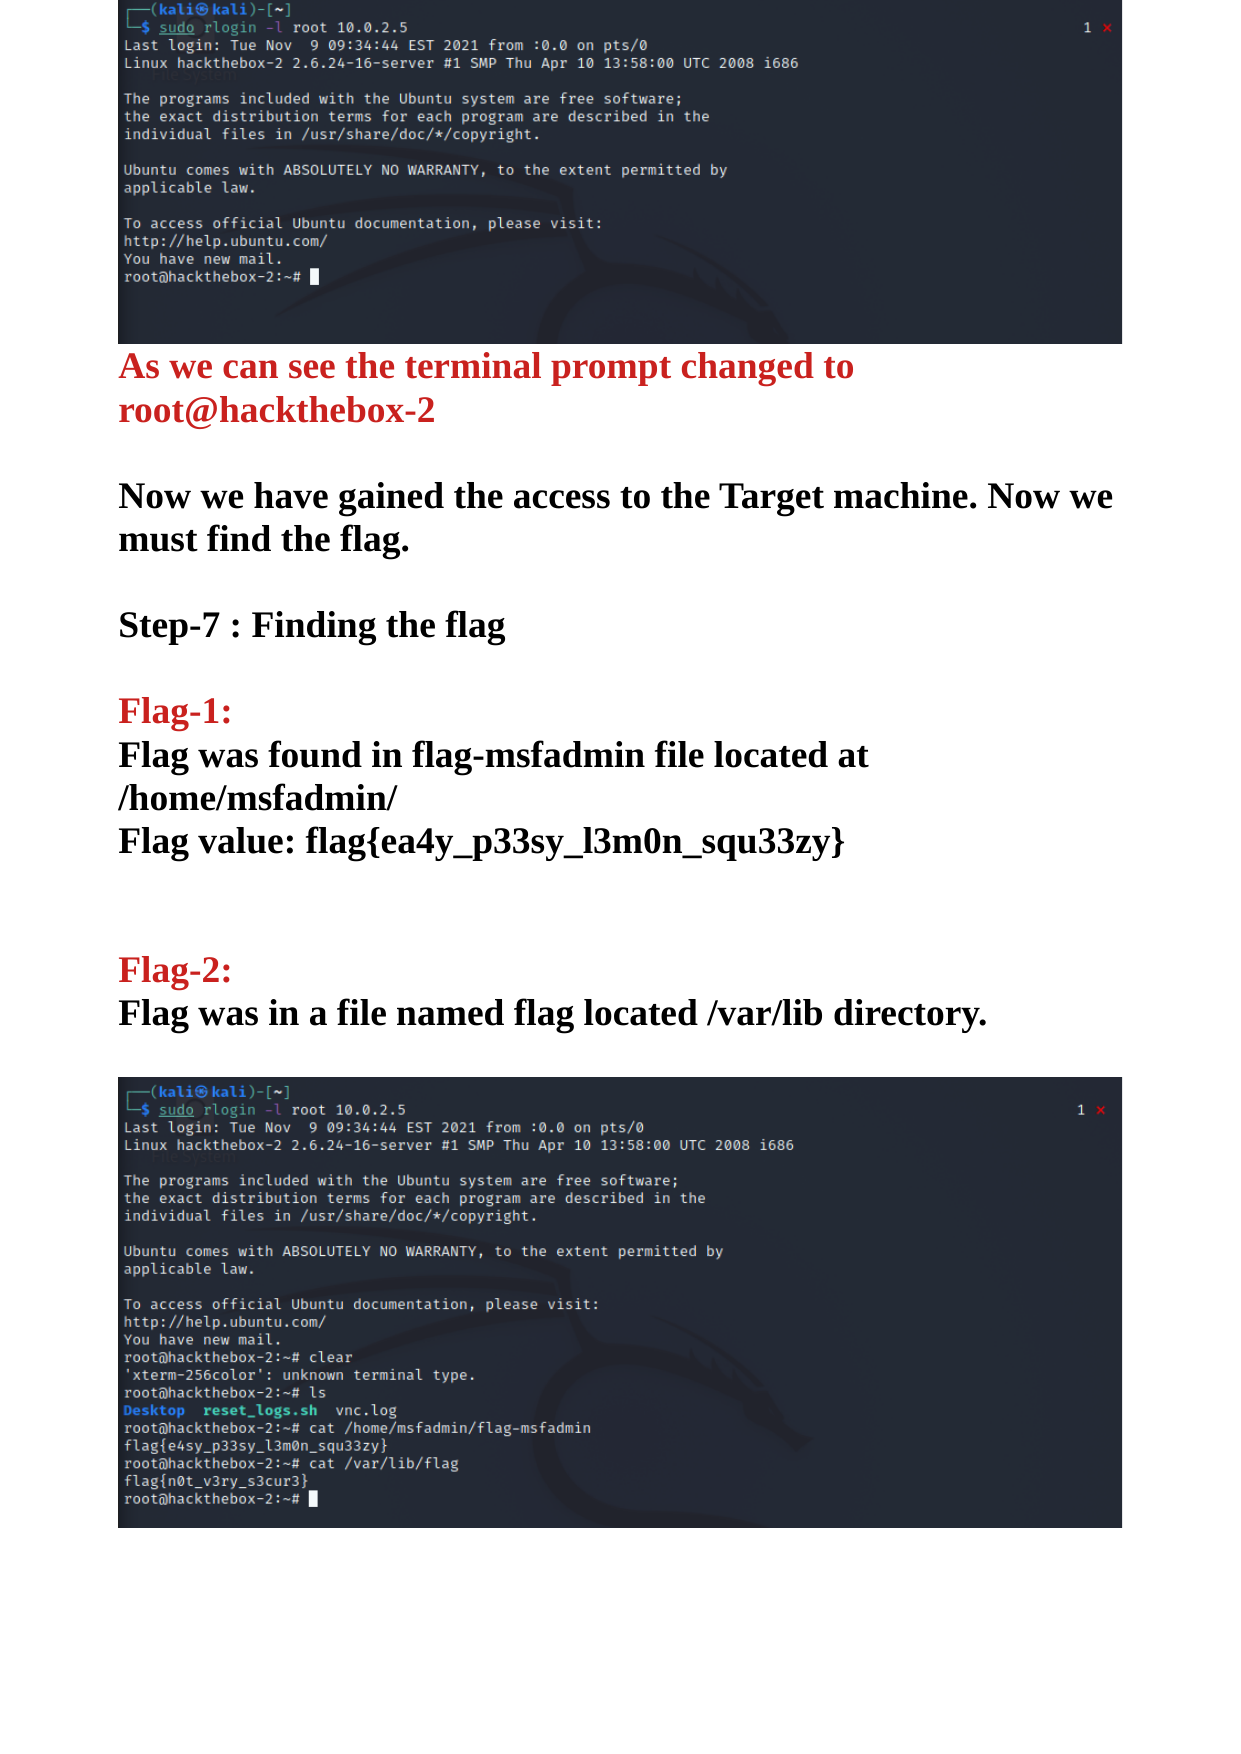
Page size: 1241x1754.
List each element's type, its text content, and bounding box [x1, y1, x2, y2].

text Flag was in a file named flag located /var/lib directory. [118, 991, 1122, 1034]
text Flag-1: [118, 689, 1122, 732]
text Flag-2: [118, 948, 1122, 991]
text Step-7 : Finding the flag [118, 603, 1122, 646]
text Now we have gained the access to the Target machine. Now we must find the flag. [118, 473, 1122, 559]
picture [118, 1077, 1123, 1528]
text Flag value: flag{ea4y_p33sy_l3m0n_squ33zy} [118, 818, 1122, 861]
text As we can see the terminal prompt changed to root@hackthebox-2 [118, 344, 1122, 430]
text Flag was found in flag-msfadmin file located at /home/msfadmin/ [118, 732, 1122, 818]
picture [118, 0, 1123, 344]
